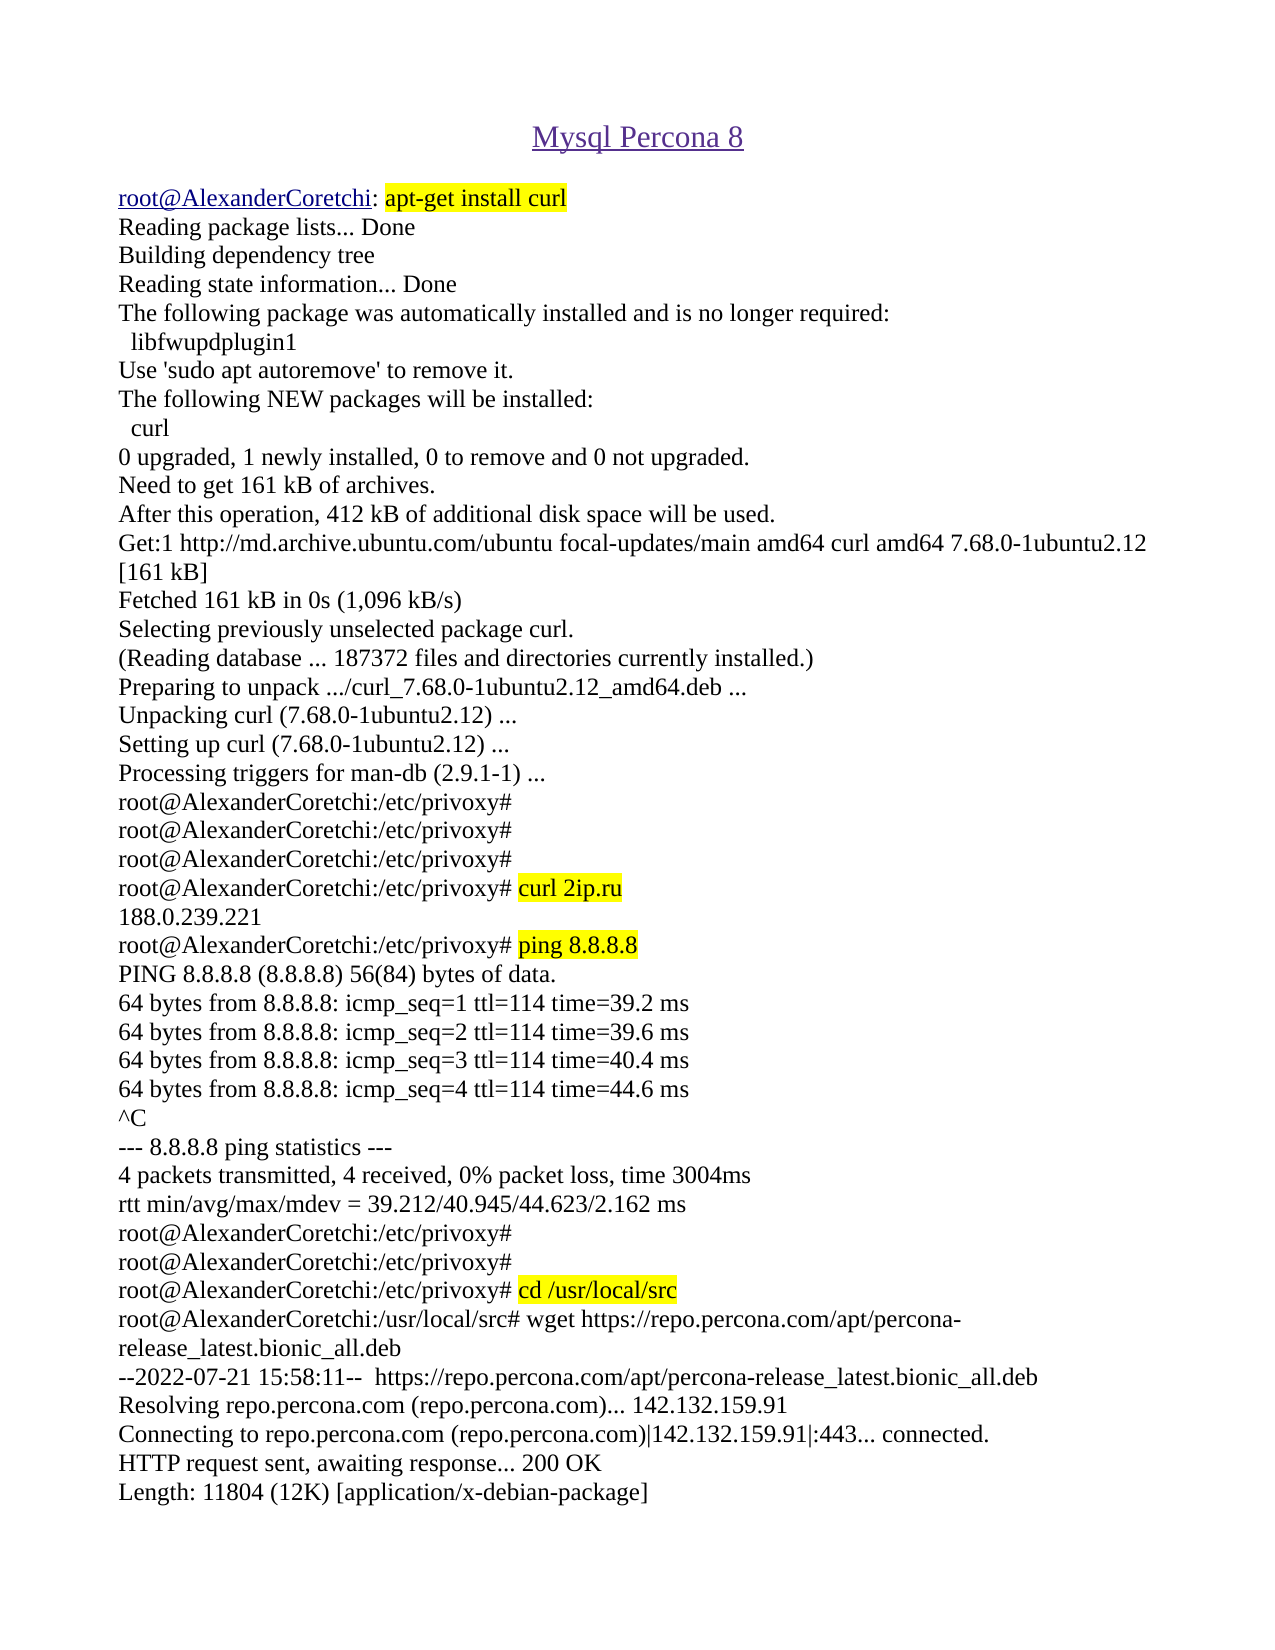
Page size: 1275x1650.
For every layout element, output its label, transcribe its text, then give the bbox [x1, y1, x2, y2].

text curl [118, 413, 1157, 442]
text Need to get 161 kB of archives. [118, 470, 1157, 499]
text Unpacking curl (7.68.0-1ubuntu2.12) ... [118, 700, 1157, 729]
text Processing triggers for man-db (2.9.1-1) ... [118, 758, 1157, 787]
text Setting up curl (7.68.0-1ubuntu2.12) ... [118, 729, 1157, 758]
text Building dependency tree [118, 240, 1157, 269]
text Connecting to repo.percona.com (repo.percona.com)|142.132.159.91|:443... connected. [118, 1419, 1157, 1448]
text HTTP request sent, awaiting response... 200 OK [118, 1448, 1157, 1477]
text root@AlexanderCoretchi:/etc/privoxy# [118, 1247, 1157, 1275]
text 64 bytes from 8.8.8.8: icmp_seq=2 ttl=114 time=39.6 ms [118, 1017, 1157, 1045]
text --2022-07-21 15:58:11-- https://repo.percona.com/apt/percona-release_latest.bionic_all.deb [118, 1362, 1157, 1390]
text Mysql Percona 8 [118, 118, 1157, 154]
text root@AlexanderCoretchi:/etc/privoxy# ping 8.8.8.8 [118, 930, 1157, 959]
text 188.0.239.221 [118, 902, 1157, 930]
text The following NEW packages will be installed: [118, 384, 1157, 413]
text ^C [118, 1103, 1157, 1132]
text Resolving repo.percona.com (repo.percona.com)... 142.132.159.91 [118, 1390, 1157, 1419]
text root@AlexanderCoretchi:/etc/privoxy# curl 2ip.ru [118, 873, 1157, 902]
text root@AlexanderCoretchi: apt-get install curl [118, 183, 1157, 212]
text Selecting previously unselected package curl. [118, 614, 1157, 643]
text Get:1 http://md.archive.ubuntu.com/ubuntu focal-updates/main amd64 curl amd64 7.68.0-1ubuntu2.12 [161 kB] [118, 528, 1157, 585]
text 64 bytes from 8.8.8.8: icmp_seq=3 ttl=114 time=40.4 ms [118, 1045, 1157, 1074]
text Reading state information... Done [118, 269, 1157, 298]
text rtt min/avg/max/mdev = 39.212/40.945/44.623/2.162 ms [118, 1189, 1157, 1218]
text (Reading database ... 187372 files and directories currently installed.) [118, 643, 1157, 672]
text 64 bytes from 8.8.8.8: icmp_seq=1 ttl=114 time=39.2 ms [118, 988, 1157, 1017]
text PING 8.8.8.8 (8.8.8.8) 56(84) bytes of data. [118, 959, 1157, 988]
text Use 'sudo apt autoremove' to remove it. [118, 355, 1157, 384]
text root@AlexanderCoretchi:/etc/privoxy# [118, 787, 1157, 815]
text After this operation, 412 kB of additional disk space will be used. [118, 499, 1157, 528]
text root@AlexanderCoretchi:/etc/privoxy# [118, 815, 1157, 844]
text 0 upgraded, 1 newly installed, 0 to remove and 0 not upgraded. [118, 442, 1157, 470]
text root@AlexanderCoretchi:/etc/privoxy# [118, 844, 1157, 873]
text Length: 11804 (12K) [application/x-debian-package] [118, 1477, 1157, 1505]
text libfwupdplugin1 [118, 327, 1157, 355]
text 64 bytes from 8.8.8.8: icmp_seq=4 ttl=114 time=44.6 ms [118, 1074, 1157, 1103]
text Preparing to unpack .../curl_7.68.0-1ubuntu2.12_amd64.deb ... [118, 672, 1157, 700]
text --- 8.8.8.8 ping statistics --- [118, 1132, 1157, 1160]
text Reading package lists... Done [118, 212, 1157, 240]
text Fetched 161 kB in 0s (1,096 kB/s) [118, 585, 1157, 614]
text The following package was automatically installed and is no longer required: [118, 298, 1157, 327]
text 4 packets transmitted, 4 received, 0% packet loss, time 3004ms [118, 1160, 1157, 1189]
text root@AlexanderCoretchi:/etc/privoxy# cd /usr/local/src [118, 1275, 1157, 1304]
text root@AlexanderCoretchi:/usr/local/src# wget https://repo.percona.com/apt/percona-release_latest.bionic_all.deb [118, 1304, 1157, 1362]
text root@AlexanderCoretchi:/etc/privoxy# [118, 1218, 1157, 1247]
